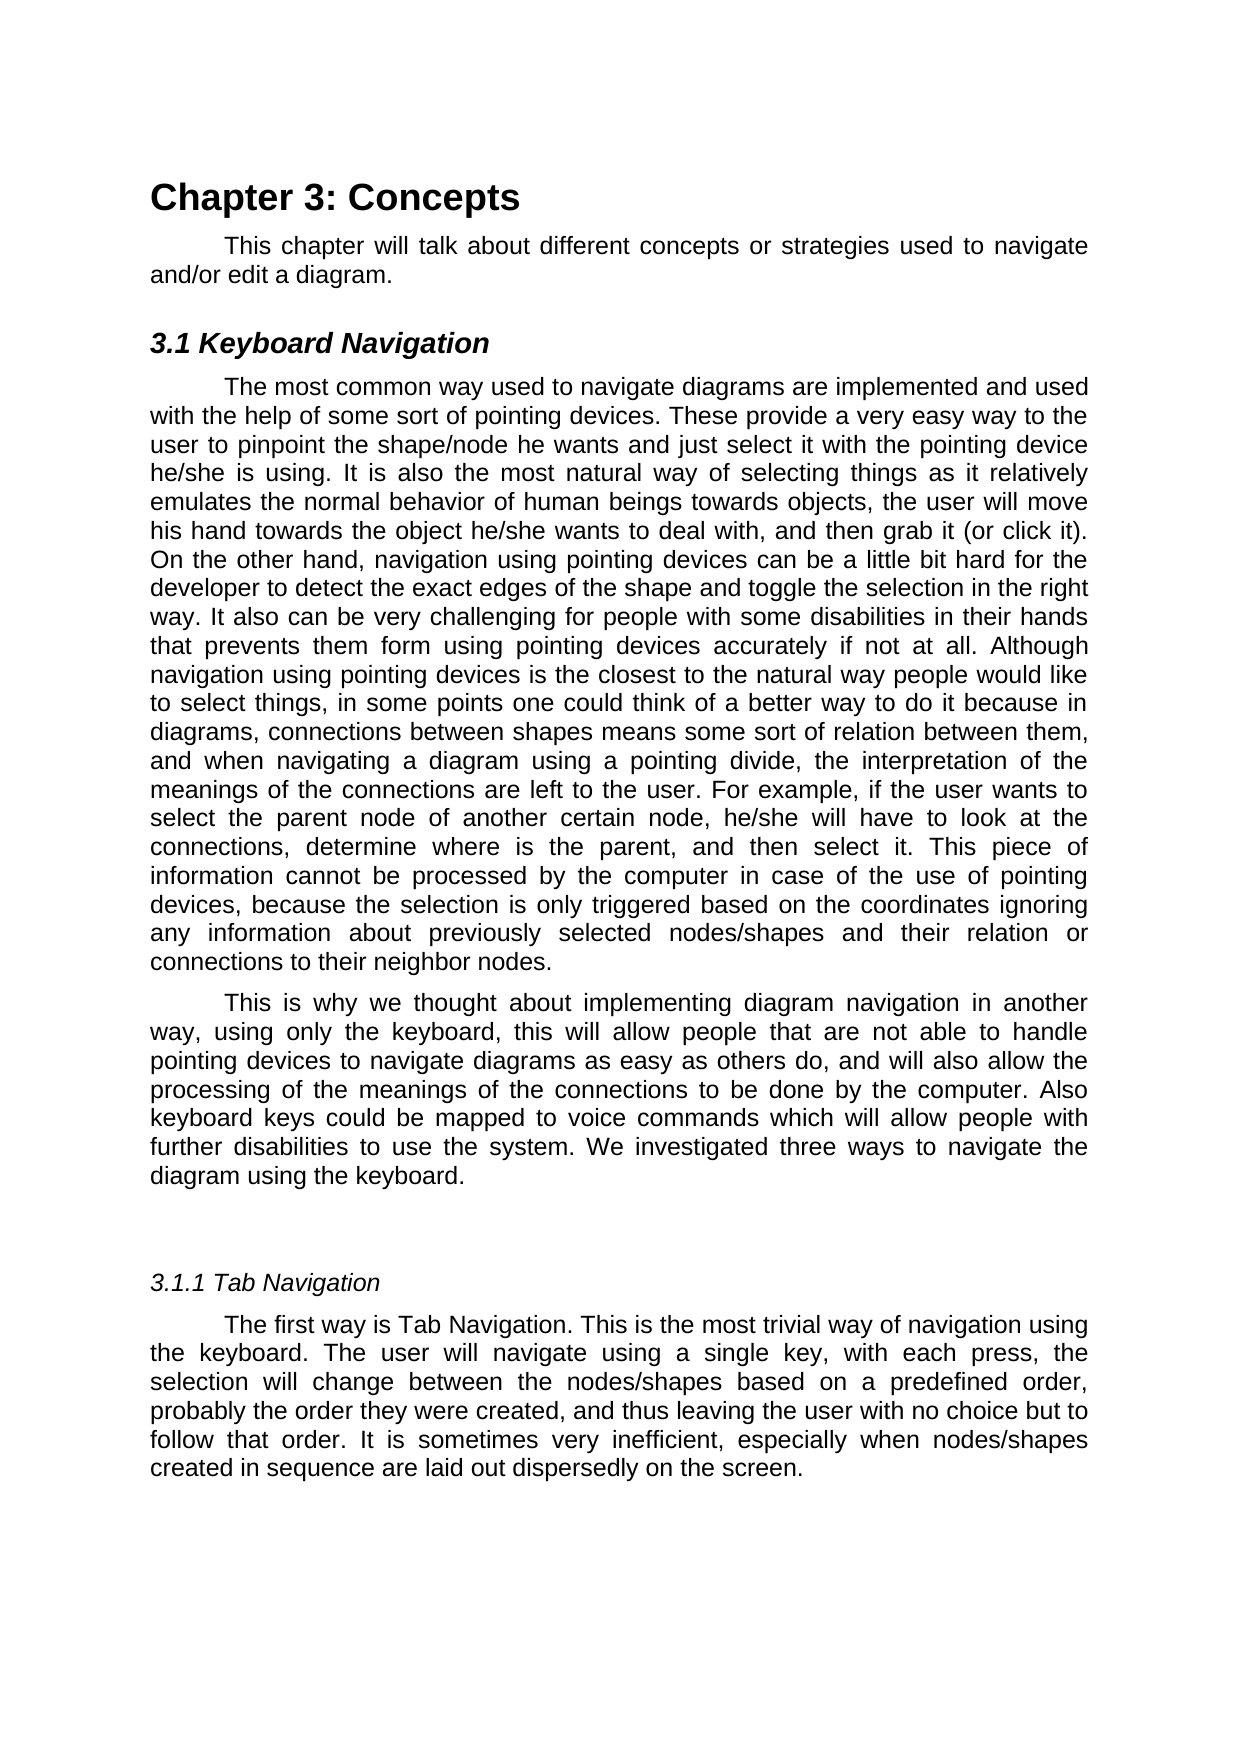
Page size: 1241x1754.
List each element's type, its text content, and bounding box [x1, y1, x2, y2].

subtitle 3.1 Keyboard Navigation [150, 326, 1090, 360]
subtitle Chapter 3: Concepts [150, 175, 1090, 219]
text This chapter will talk about different concepts or strategies used to navigate and/or edit a diagram. [150, 231, 1090, 289]
subtitle 3.1.1 Tab Navigation [150, 1268, 1090, 1297]
text The most common way used to navigate diagrams are implemented and used with the help of some sort of pointing devices. These provide a very easy way to the user to pinpoint the shape/node he wants and just select it with the pointing device he/she is using. It is also the most natural way of selecting things as it relatively emulates the normal behavior of human beings towards objects, the user will move his hand towards the object he/she wants to deal with, and then grab it (or click it). On the other hand, navigation using pointing devices can be a little bit hard for the developer to detect the exact edges of the shape and toggle the selection in the right way. It also can be very challenging for people with some disabilities in their hands that prevents them form using pointing devices accurately if not at all. Although navigation using pointing devices is the closest to the natural way people would like to select things, in some points one could think of a better way to do it because in diagrams, connections between shapes means some sort of relation between them, and when navigating a diagram using a pointing divide, the interpretation of the meanings of the connections are left to the user. For example, if the user wants to select the parent node of another certain node, he/she will have to look at the connections, determine where is the parent, and then select it. This piece of information cannot be processed by the computer in case of the use of pointing devices, because the selection is only triggered based on the coordinates ignoring any information about previously selected nodes/shapes and their relation or connections to their neighbor nodes. [150, 372, 1090, 976]
text This is why we thought about implementing diagram navigation in another way, using only the keyboard, this will allow people that are not able to handle pointing devices to navigate diagrams as easy as others do, and will also allow the processing of the meanings of the connections to be done by the computer. Also keyboard keys could be mapped to voice commands which will allow people with further disabilities to use the system. We investigated three ways to navigate the diagram using the keyboard. [150, 988, 1090, 1190]
text The first way is Tab Navigation. This is the most trivial way of navigation using the keyboard. The user will navigate using a single key, with each press, the selection will change between the nodes/shapes based on a predefined order, probably the order they were created, and thus leaving the user with no choice but to follow that order. It is sometimes very inefficient, especially when nodes/shapes created in sequence are laid out dispersedly on the screen. [150, 1310, 1090, 1482]
